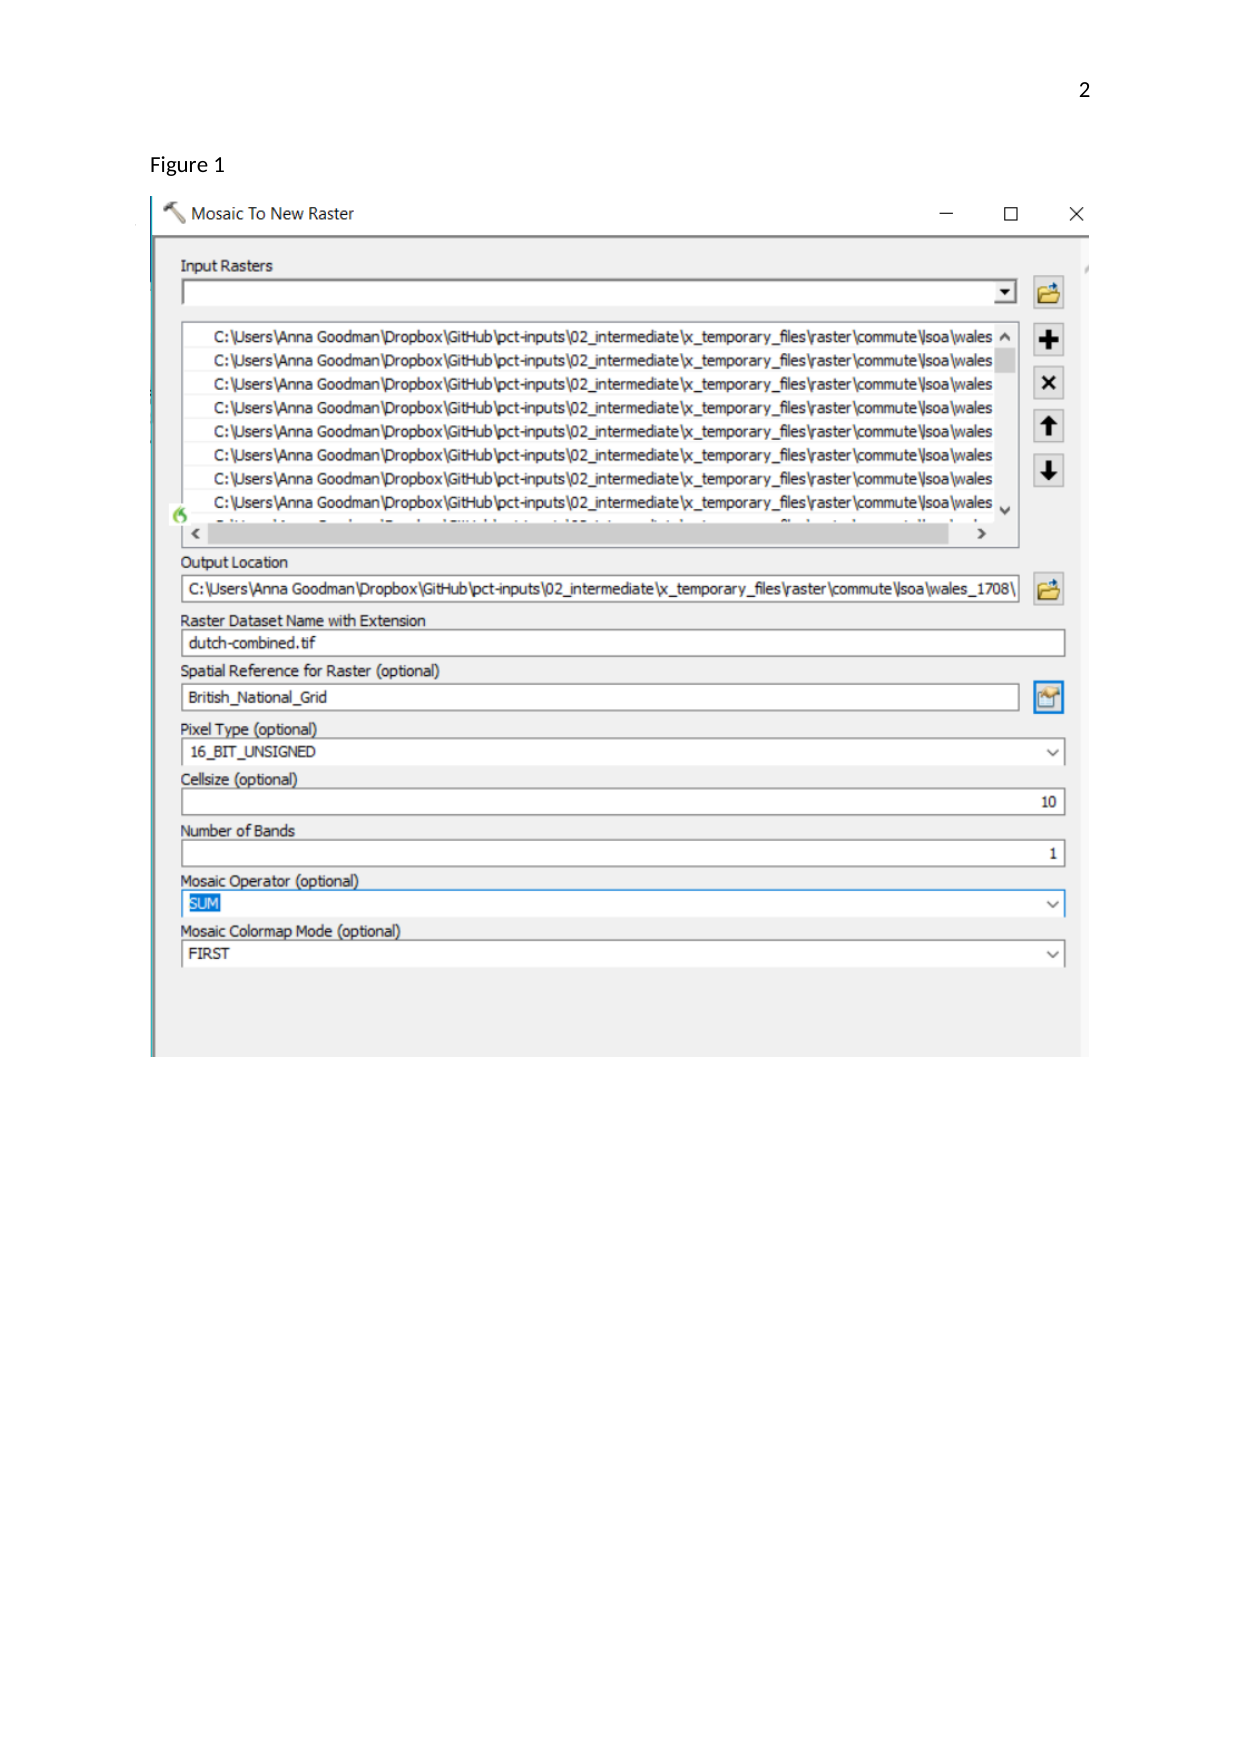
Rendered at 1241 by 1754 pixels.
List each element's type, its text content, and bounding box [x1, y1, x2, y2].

text Figure 1 [150, 150, 1090, 178]
